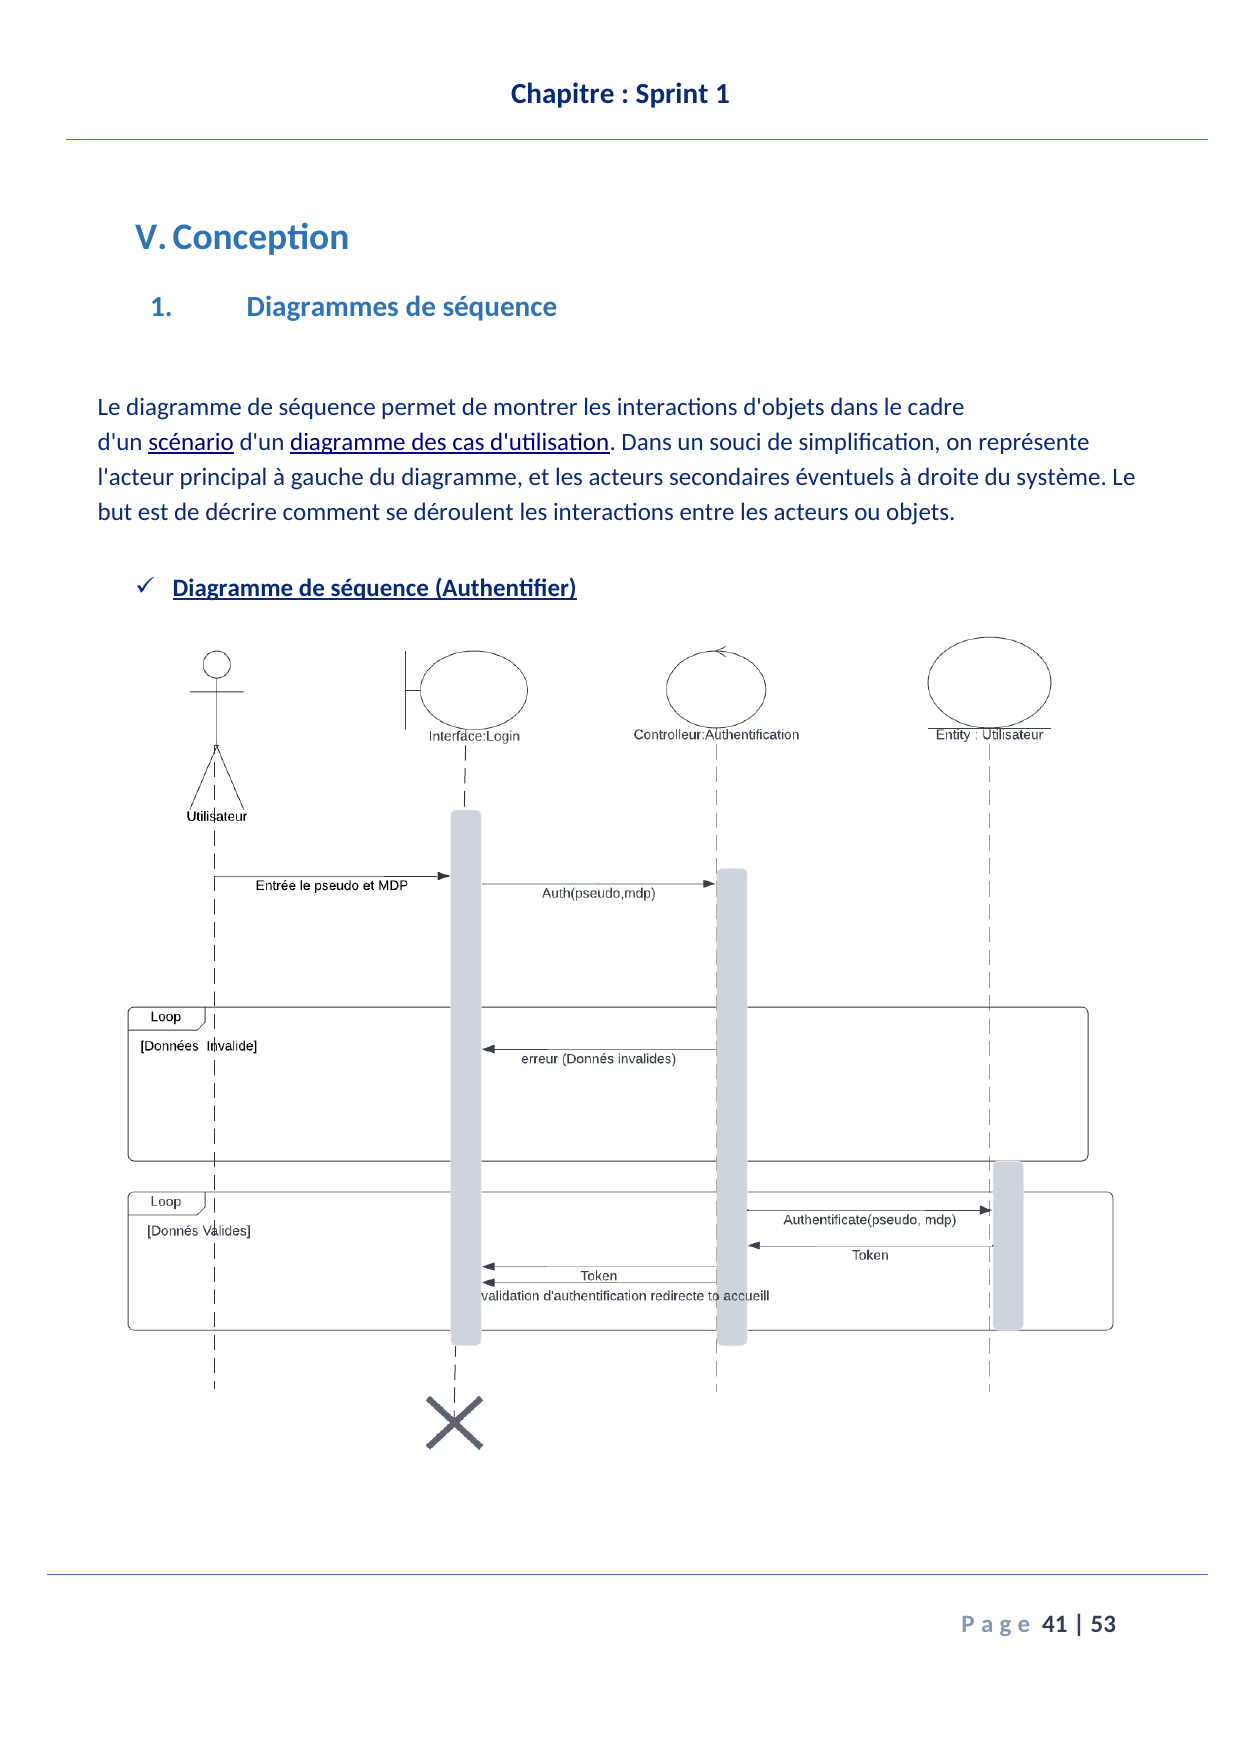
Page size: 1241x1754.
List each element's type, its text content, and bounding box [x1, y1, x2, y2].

subtitle Diagrammes de séquence [171, 288, 1143, 324]
list Diagramme de séquence (Authentifier) [135, 572, 1143, 602]
subtitle Conception [135, 213, 1143, 259]
text Le diagramme de séquence permet de montrer les interactions d'objets dans le cadre d'un scénario d'un diagramme des cas d'utilisation. Dans un souci de simplification, on représente l'acteur principal à gauche du diagramme, et les acteurs secondaires éventuels à droite du système. Le but est de décrire comment se déroulent les interactions entre les acteurs ou objets. [97, 391, 1143, 527]
